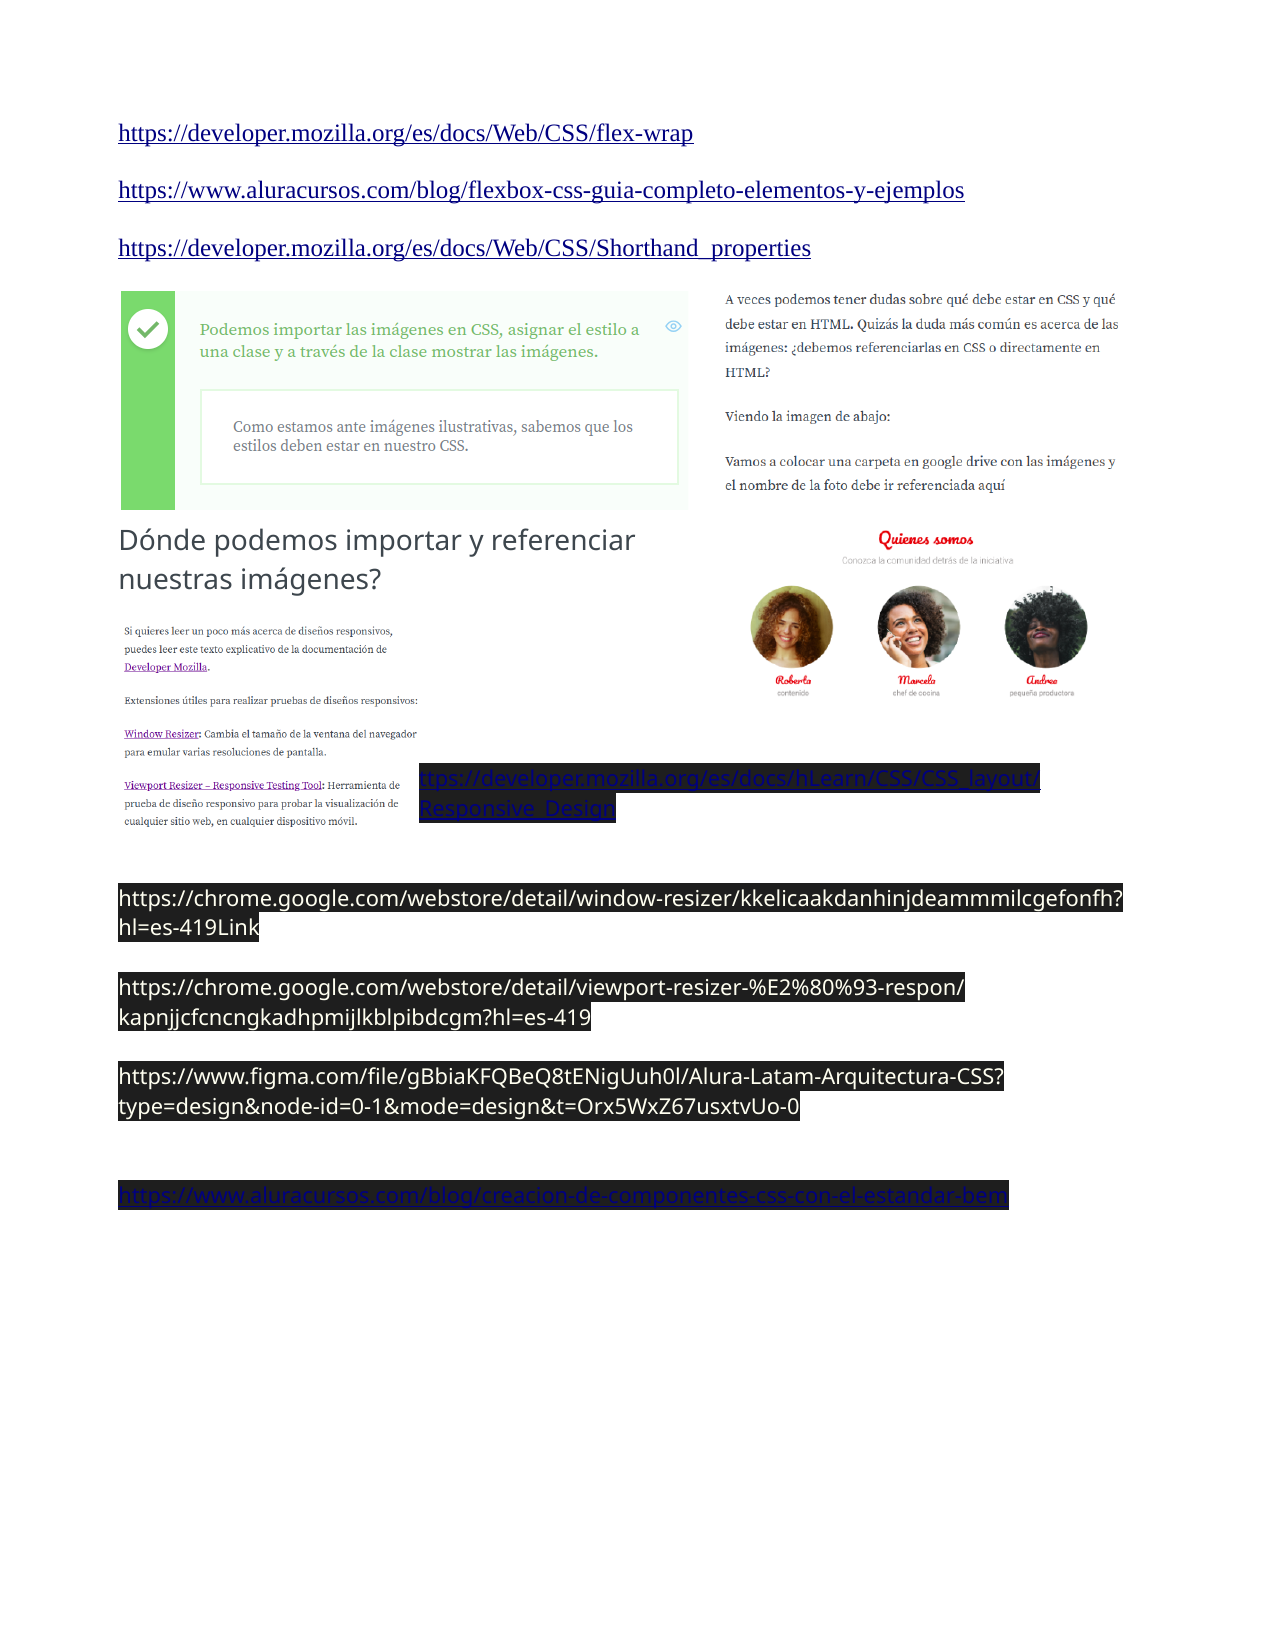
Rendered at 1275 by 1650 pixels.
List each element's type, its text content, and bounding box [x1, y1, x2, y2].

text https://chrome.google.com/webstore/detail/viewport-resizer-%E2%80%93-respon/kapnjjcfcncngkadhpmijlkblpibdcgm?hl=es-419 [118, 972, 1157, 1031]
text [1120, 521, 1157, 597]
text https://www.aluracursos.com/blog/flexbox-css-guia-completo-elementos-y-ejemplos [118, 176, 1157, 204]
picture [723, 291, 1120, 703]
text Dónde podemos importar y referenciar nuestras imágenes? [118, 521, 723, 597]
picture [122, 624, 419, 832]
text https://chrome.google.com/webstore/detail/window-resizer/kkelicaakdanhinjdeammmilcgefonfh?hl=es-419Link [118, 882, 1157, 942]
text https://www.aluracursos.com/blog/creacion-de-componentes-css-con-el-estandar-bem [118, 1180, 1157, 1210]
text ttps://developer.mozilla.org/es/docs/hLearn/CSS/CSS_layout/Responsive_Design [419, 763, 1157, 823]
text https://www.figma.com/file/gBbiaKFQBeQ8tENigUuh0l/Alura-Latam-Arquitectura-CSS?type=design&node-id=0-1&mode=design&t=Orx5WxZ67usxtvUo-0 [118, 1061, 1157, 1121]
picture [117, 285, 689, 513]
text https://developer.mozilla.org/es/docs/Web/CSS/flex-wrap [118, 118, 1157, 147]
text https://developer.mozilla.org/es/docs/Web/CSS/Shorthand_properties [118, 233, 1157, 262]
